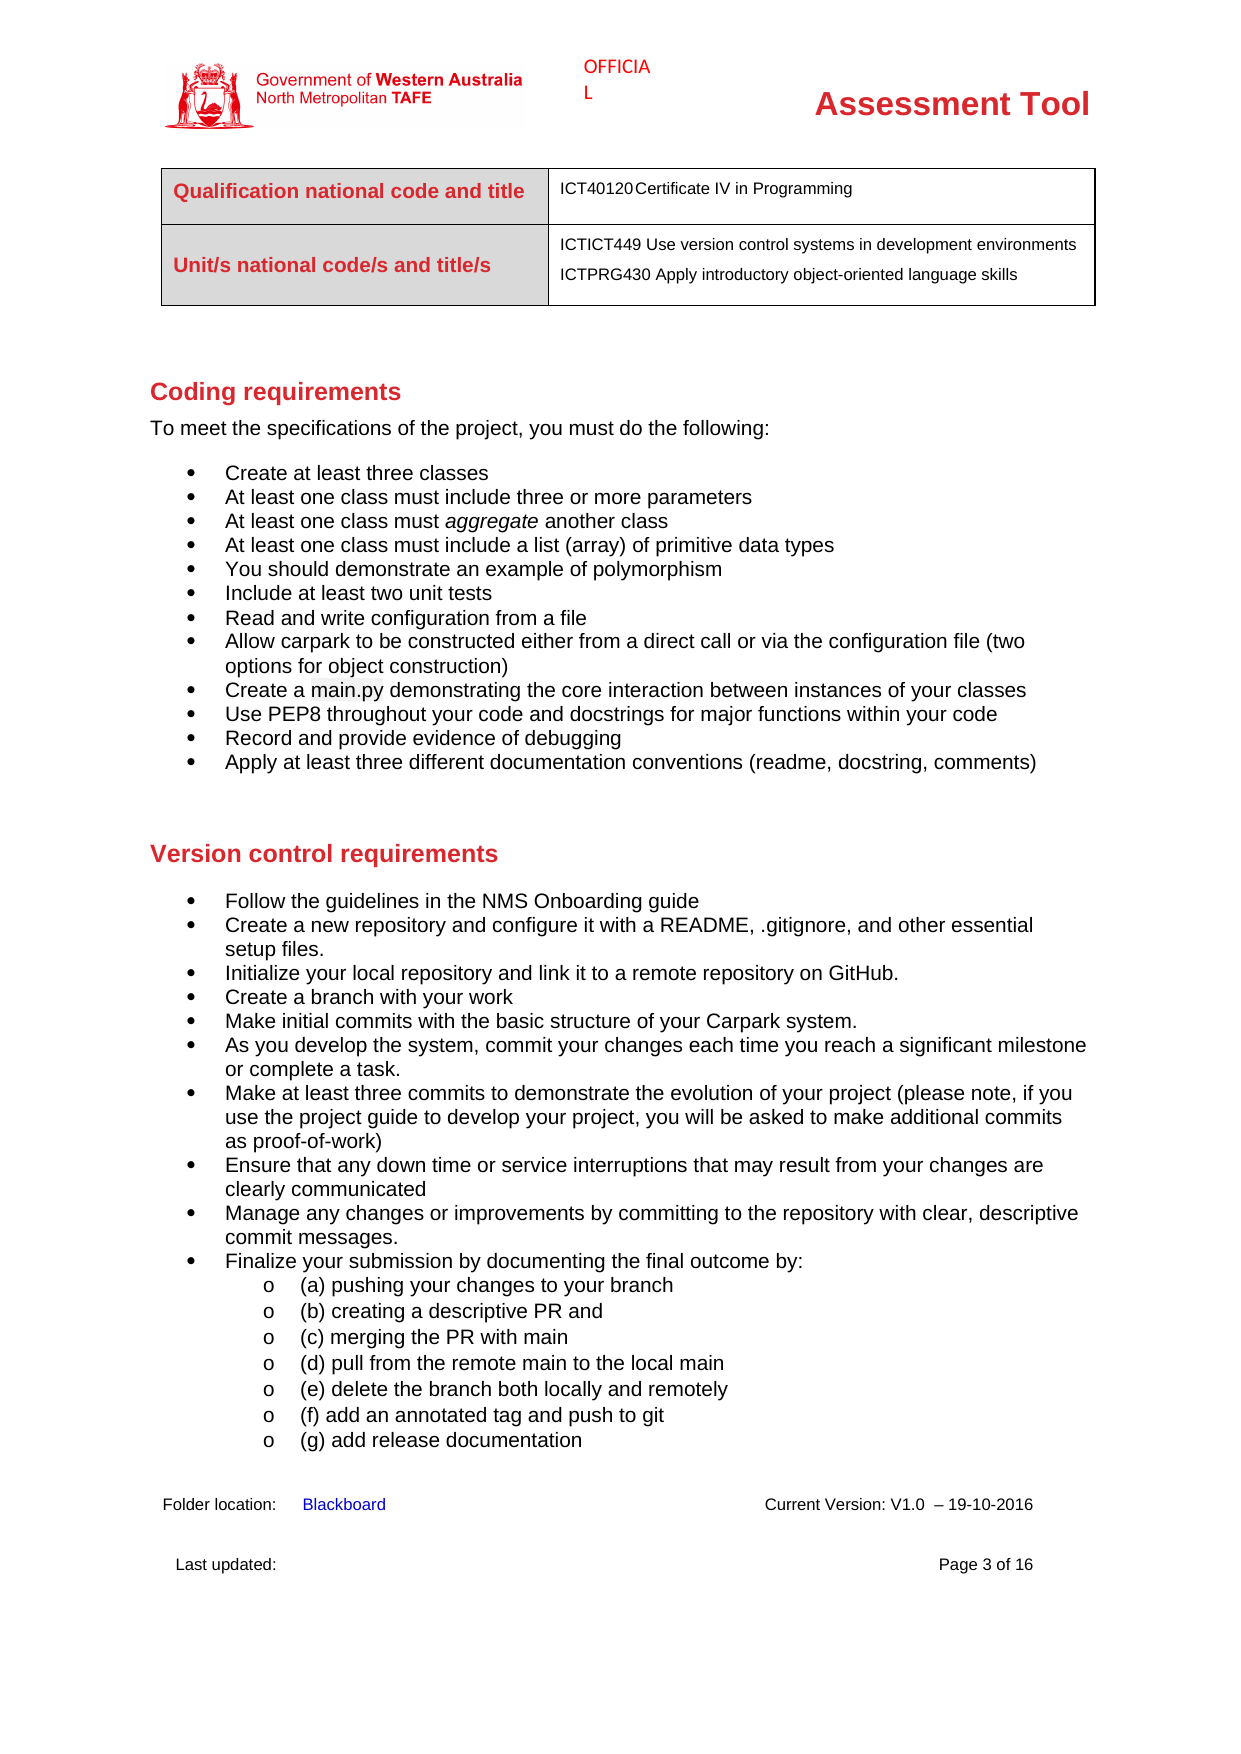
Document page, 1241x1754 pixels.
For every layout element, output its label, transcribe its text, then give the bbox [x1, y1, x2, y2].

list Manage any changes or improvements by committing to the repository with clear, descriptive commit messages. [187, 1201, 1090, 1249]
list (g) add release documentation [262, 1428, 1090, 1454]
list (c) merging the PR with main [262, 1325, 1090, 1351]
list At least one class must include a list (array) of primitive data types [187, 533, 1090, 557]
list (d) pull from the remote main to the local main [262, 1351, 1090, 1377]
list Create a branch with your work [187, 985, 1090, 1009]
list At least one class must aggregate another class [187, 509, 1090, 533]
list Initialize your local repository and link it to a remote repository on GitHub. [187, 961, 1090, 985]
list Read and write configuration from a file [187, 605, 1090, 629]
picture [165, 63, 527, 129]
text To meet the specifications of the project, you must do the following: [150, 416, 1090, 440]
list Include at least two unit tests [187, 581, 1090, 605]
list Allow carpark to be constructed either from a direct call or via the configuration file (two options for object construction) [187, 629, 1090, 677]
list At least one class must include three or more parameters [187, 485, 1090, 509]
list (e) delete the branch both locally and remotely [262, 1377, 1090, 1402]
list (a) pushing your changes to your branch [262, 1273, 1090, 1299]
list Create at least three classes [187, 461, 1090, 485]
subtitle Version control requirements [150, 839, 1090, 868]
list (f) add an annotated tag and push to git [262, 1402, 1090, 1428]
list Apply at least three different documentation conventions (readme, docstring, comments) [187, 749, 1090, 798]
list Create a main.py demonstrating the core interaction between instances of your classes [187, 677, 1090, 701]
list Make at least three commits to demonstrate the evolution of your project (please note, if you use the project guide to develop your project, you will be asked to make additional commits as proof-of-work) [187, 1081, 1090, 1153]
list Use PEP8 throughout your code and docstrings for major functions within your code [187, 701, 1090, 726]
list You should demonstrate an example of polymorphism [187, 557, 1090, 581]
subtitle Coding requirements [150, 377, 1090, 406]
list Make initial commits with the basic structure of your Carpark system. [187, 1009, 1090, 1033]
list As you develop the system, commit your changes each time you reach a significant milestone or complete a task. [187, 1033, 1090, 1081]
list (b) creating a descriptive PR and [262, 1299, 1090, 1325]
list Follow the guidelines in the NMS Onboarding guide [187, 889, 1090, 913]
list Ensure that any down time or service interruptions that may result from your changes are clearly communicated [187, 1153, 1090, 1201]
list Record and provide evidence of debugging [187, 726, 1090, 749]
list Create a new repository and configure it with a README, .gitignore, and other essential setup files. [187, 913, 1090, 961]
list Finalize your submission by documenting the final outcome by: [187, 1249, 1090, 1273]
